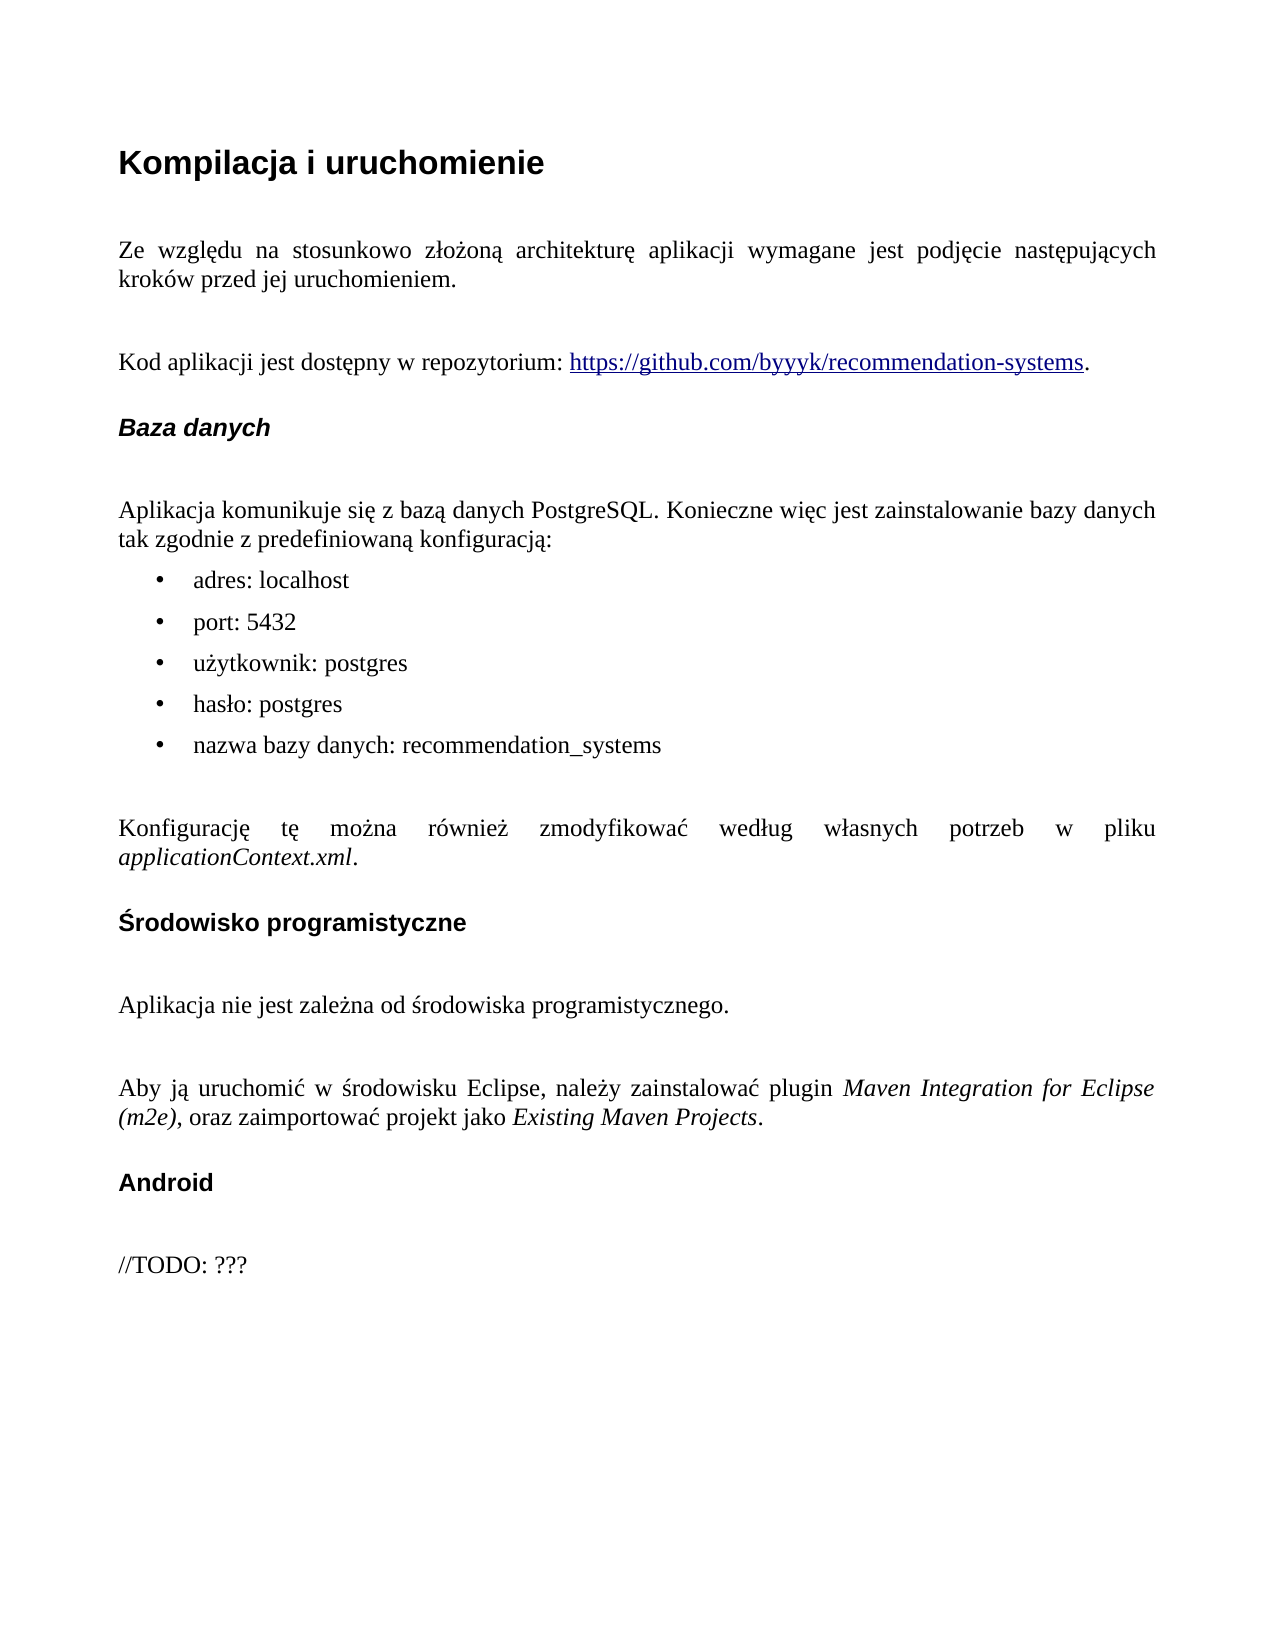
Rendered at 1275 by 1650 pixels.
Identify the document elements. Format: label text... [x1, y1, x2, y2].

list użytkownik: postgres [156, 648, 1157, 677]
subtitle Środowisko programistyczne [118, 908, 1157, 937]
list nazwa bazy danych: recommendation_systems [156, 731, 1157, 759]
text Ze względu na stosunkowo złożoną architekturę aplikacji wymagane jest podjęcie następujących kroków przed jej uruchomieniem. [118, 236, 1157, 293]
text Aplikacja nie jest zależna od środowiska programistycznego. [118, 991, 1157, 1019]
subtitle Kompilacja i uruchomienie [118, 143, 1157, 182]
list adres: localhost [156, 566, 1157, 594]
text //TODO: ??? [118, 1251, 1157, 1279]
text Aby ją uruchomić w środowisku Eclipse, należy zainstalować plugin Maven Integration for Eclipse (m2e), oraz zaimportować projekt jako Existing Maven Projects. [118, 1073, 1157, 1131]
text Aplikacja komunikuje się z bazą danych PostgreSQL. Konieczne więc jest zainstalowanie bazy danych tak zgodnie z predefiniowaną konfiguracją: [118, 496, 1157, 553]
text Konfigurację tę można również zmodyfikować według własnych potrzeb w pliku applicationContext.xml. [118, 813, 1157, 871]
list hasło: postgres [156, 689, 1157, 718]
subtitle Baza danych [118, 413, 1157, 442]
text Kod aplikacji jest dostępny w repozytorium: https://github.com/byyyk/recommendation-systems. [118, 347, 1157, 376]
subtitle Android [118, 1168, 1157, 1197]
list port: 5432 [156, 607, 1157, 636]
